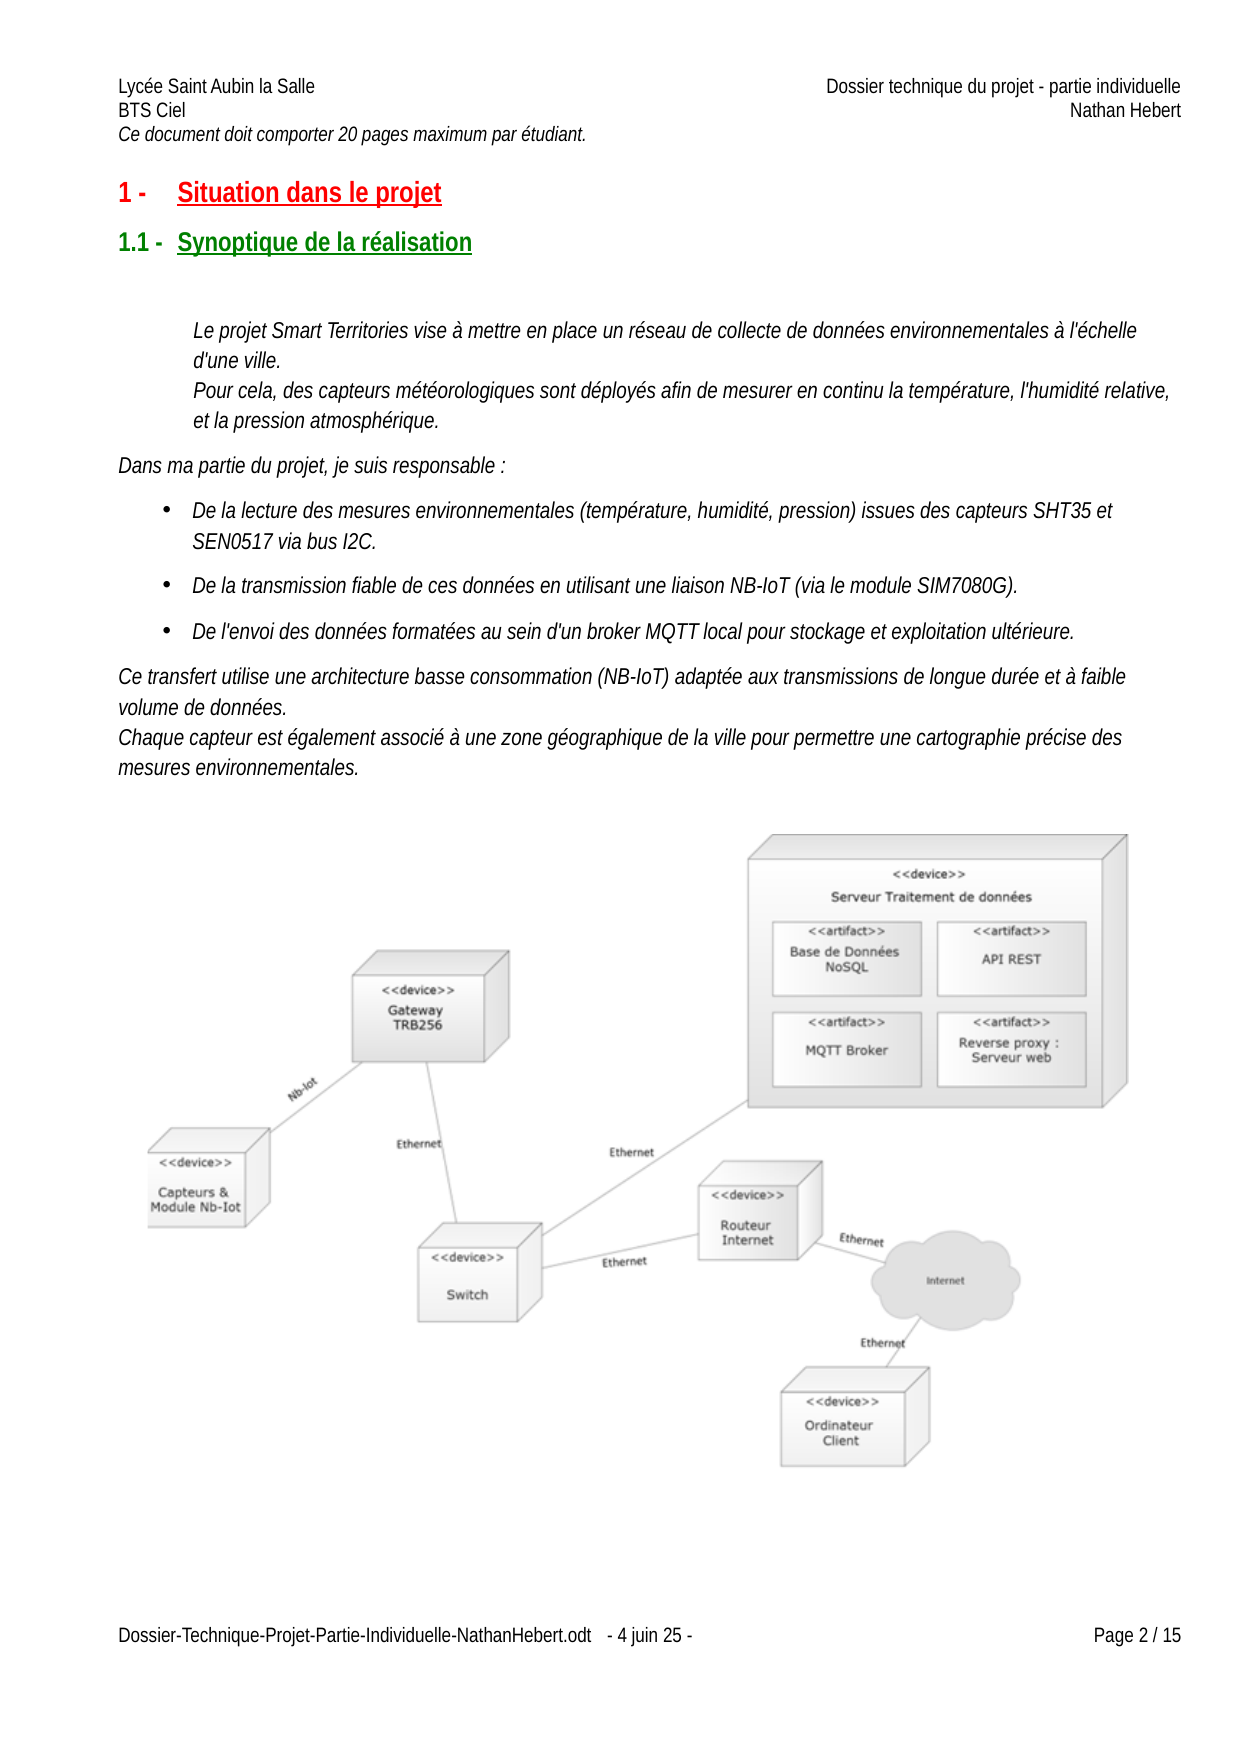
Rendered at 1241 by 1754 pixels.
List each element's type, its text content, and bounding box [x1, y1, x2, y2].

text Dans ma partie du projet, je suis responsable : [118, 452, 1181, 478]
list De la lecture des mesures environnementales (température, humidité, pression) issues des capteurs SHT35 et SEN0517 via bus I2C. [162, 497, 1181, 554]
subtitle Synoptique de la réalisation [118, 226, 1181, 257]
picture [147, 834, 1129, 1473]
list Le projet Smart Territories vise à mettre en place un réseau de collecte de données environnementales à l'échelle d'une ville. Pour cela, des capteurs météorologiques sont déployés afin de mesurer en continu la température, l'humidité relative, et la pression atmosphérique. [156, 317, 1181, 434]
list De l'envoi des données formatées au sein d'un broker MQTT local pour stockage et exploitation ultérieure. [162, 618, 1181, 645]
list De la transmission fiable de ces données en utilisant une liaison NB-IoT (via le module SIM7080G). [162, 572, 1181, 599]
text Ce transfert utilise une architecture basse consommation (NB-IoT) adaptée aux transmissions de longue durée et à faible volume de données. Chaque capteur est également associé à une zone géographique de la ville pour permettre une cartographie précise des mesures environnementales. [118, 663, 1181, 780]
subtitle Situation dans le projet [118, 175, 1181, 209]
text Ce document doit comporter 20 pages maximum par étudiant. [118, 122, 1181, 146]
